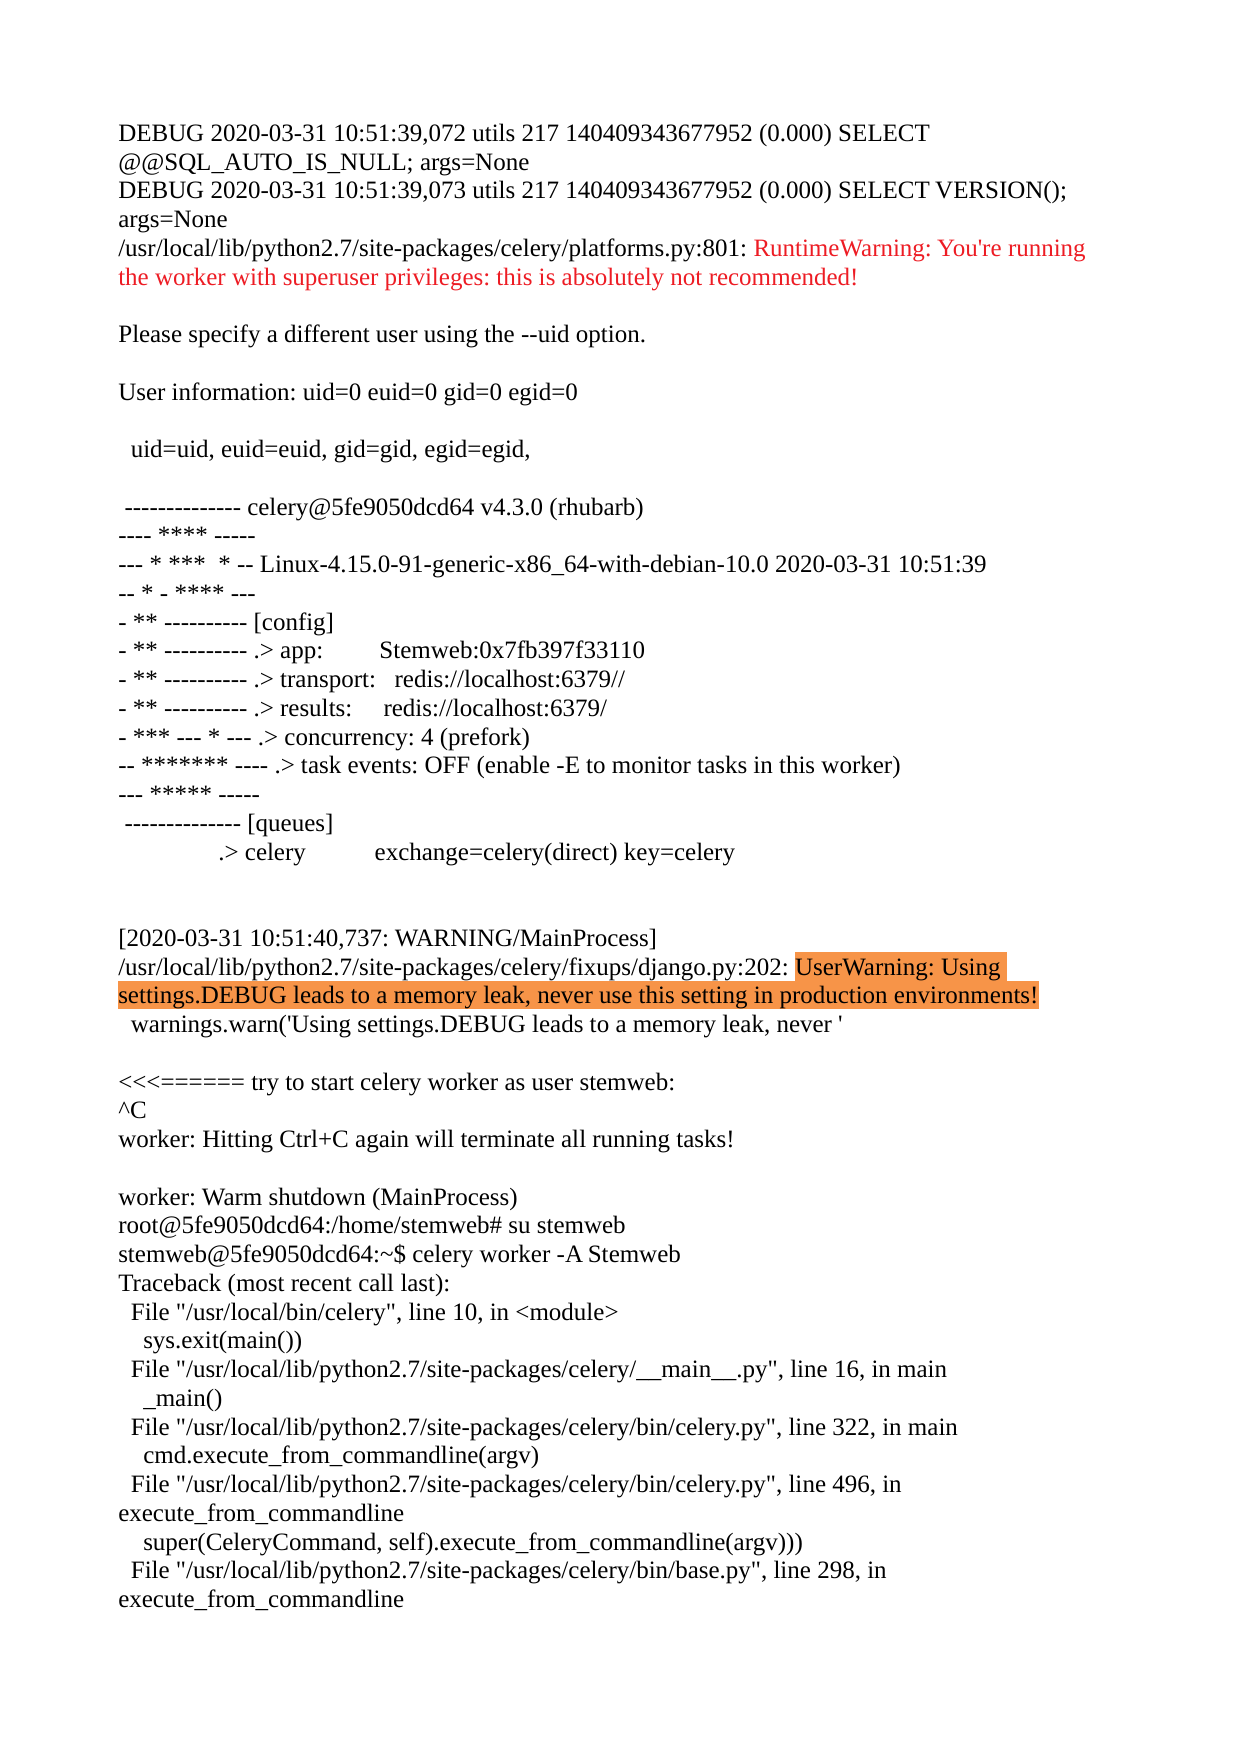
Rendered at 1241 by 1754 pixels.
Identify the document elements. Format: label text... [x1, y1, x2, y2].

text -- ******* ---- .> task events: OFF (enable -E to monitor tasks in this worker) [118, 751, 1122, 779]
text - *** --- * --- .> concurrency: 4 (prefork) [118, 722, 1122, 751]
text stemweb@5fe9050dcd64:~$ celery worker -A Stemweb [118, 1239, 1122, 1268]
text --- ***** ----- [118, 779, 1122, 808]
text cmd.execute_from_commandline(argv) [118, 1441, 1122, 1469]
text - ** ---------- .> transport: redis://localhost:6379// [118, 664, 1122, 693]
text worker: Hitting Ctrl+C again will terminate all running tasks! [118, 1124, 1122, 1153]
text root@5fe9050dcd64:/home/stemweb# su stemweb [118, 1211, 1122, 1239]
text Please specify a different user using the --uid option. [118, 319, 1122, 348]
text - ** ---------- [config] [118, 607, 1122, 636]
text User information: uid=0 euid=0 gid=0 egid=0 [118, 377, 1122, 406]
text ^C [118, 1096, 1122, 1124]
text .> celery exchange=celery(direct) key=celery [118, 837, 1122, 866]
text -------------- celery@5fe9050dcd64 v4.3.0 (rhubarb) [118, 492, 1122, 521]
text - ** ---------- .> app: Stemweb:0x7fb397f33110 [118, 636, 1122, 664]
text File "/usr/local/lib/python2.7/site-packages/celery/bin/celery.py", line 496, in execute_from_commandline [118, 1469, 1122, 1527]
text [2020-03-31 10:51:40,737: WARNING/MainProcess] /usr/local/lib/python2.7/site-packages/celery/fixups/django.py:202: UserWarning: Using settings.DEBUG leads to a memory leak, never use this setting in production environments! [118, 923, 1122, 1009]
text DEBUG 2020-03-31 10:51:39,073 utils 217 140409343677952 (0.000) SELECT VERSION(); args=None [118, 176, 1122, 233]
text <<<====== try to start celery worker as user stemweb: [118, 1067, 1122, 1096]
text --- * *** * -- Linux-4.15.0-91-generic-x86_64-with-debian-10.0 2020-03-31 10:51:39 [118, 549, 1122, 578]
text uid=uid, euid=euid, gid=gid, egid=egid, [118, 434, 1122, 463]
text File "/usr/local/lib/python2.7/site-packages/celery/__main__.py", line 16, in main [118, 1354, 1122, 1383]
text /usr/local/lib/python2.7/site-packages/celery/platforms.py:801: RuntimeWarning: You're running the worker with superuser privileges: this is absolutely not recommended! [118, 233, 1122, 291]
text sys.exit(main()) [118, 1326, 1122, 1354]
text warnings.warn('Using settings.DEBUG leads to a memory leak, never ' [118, 1009, 1122, 1038]
text -- * - **** --- [118, 578, 1122, 607]
text File "/usr/local/lib/python2.7/site-packages/celery/bin/base.py", line 298, in execute_from_commandline [118, 1556, 1122, 1613]
text worker: Warm shutdown (MainProcess) [118, 1182, 1122, 1211]
text Traceback (most recent call last): [118, 1268, 1122, 1297]
text DEBUG 2020-03-31 10:51:39,072 utils 217 140409343677952 (0.000) SELECT @@SQL_AUTO_IS_NULL; args=None [118, 118, 1122, 176]
text File "/usr/local/lib/python2.7/site-packages/celery/bin/celery.py", line 322, in main [118, 1412, 1122, 1441]
text ---- **** ----- [118, 521, 1122, 549]
text -------------- [queues] [118, 808, 1122, 837]
text - ** ---------- .> results: redis://localhost:6379/ [118, 693, 1122, 722]
text File "/usr/local/bin/celery", line 10, in <module> [118, 1297, 1122, 1326]
text super(CeleryCommand, self).execute_from_commandline(argv))) [118, 1527, 1122, 1556]
text _main() [118, 1383, 1122, 1412]
